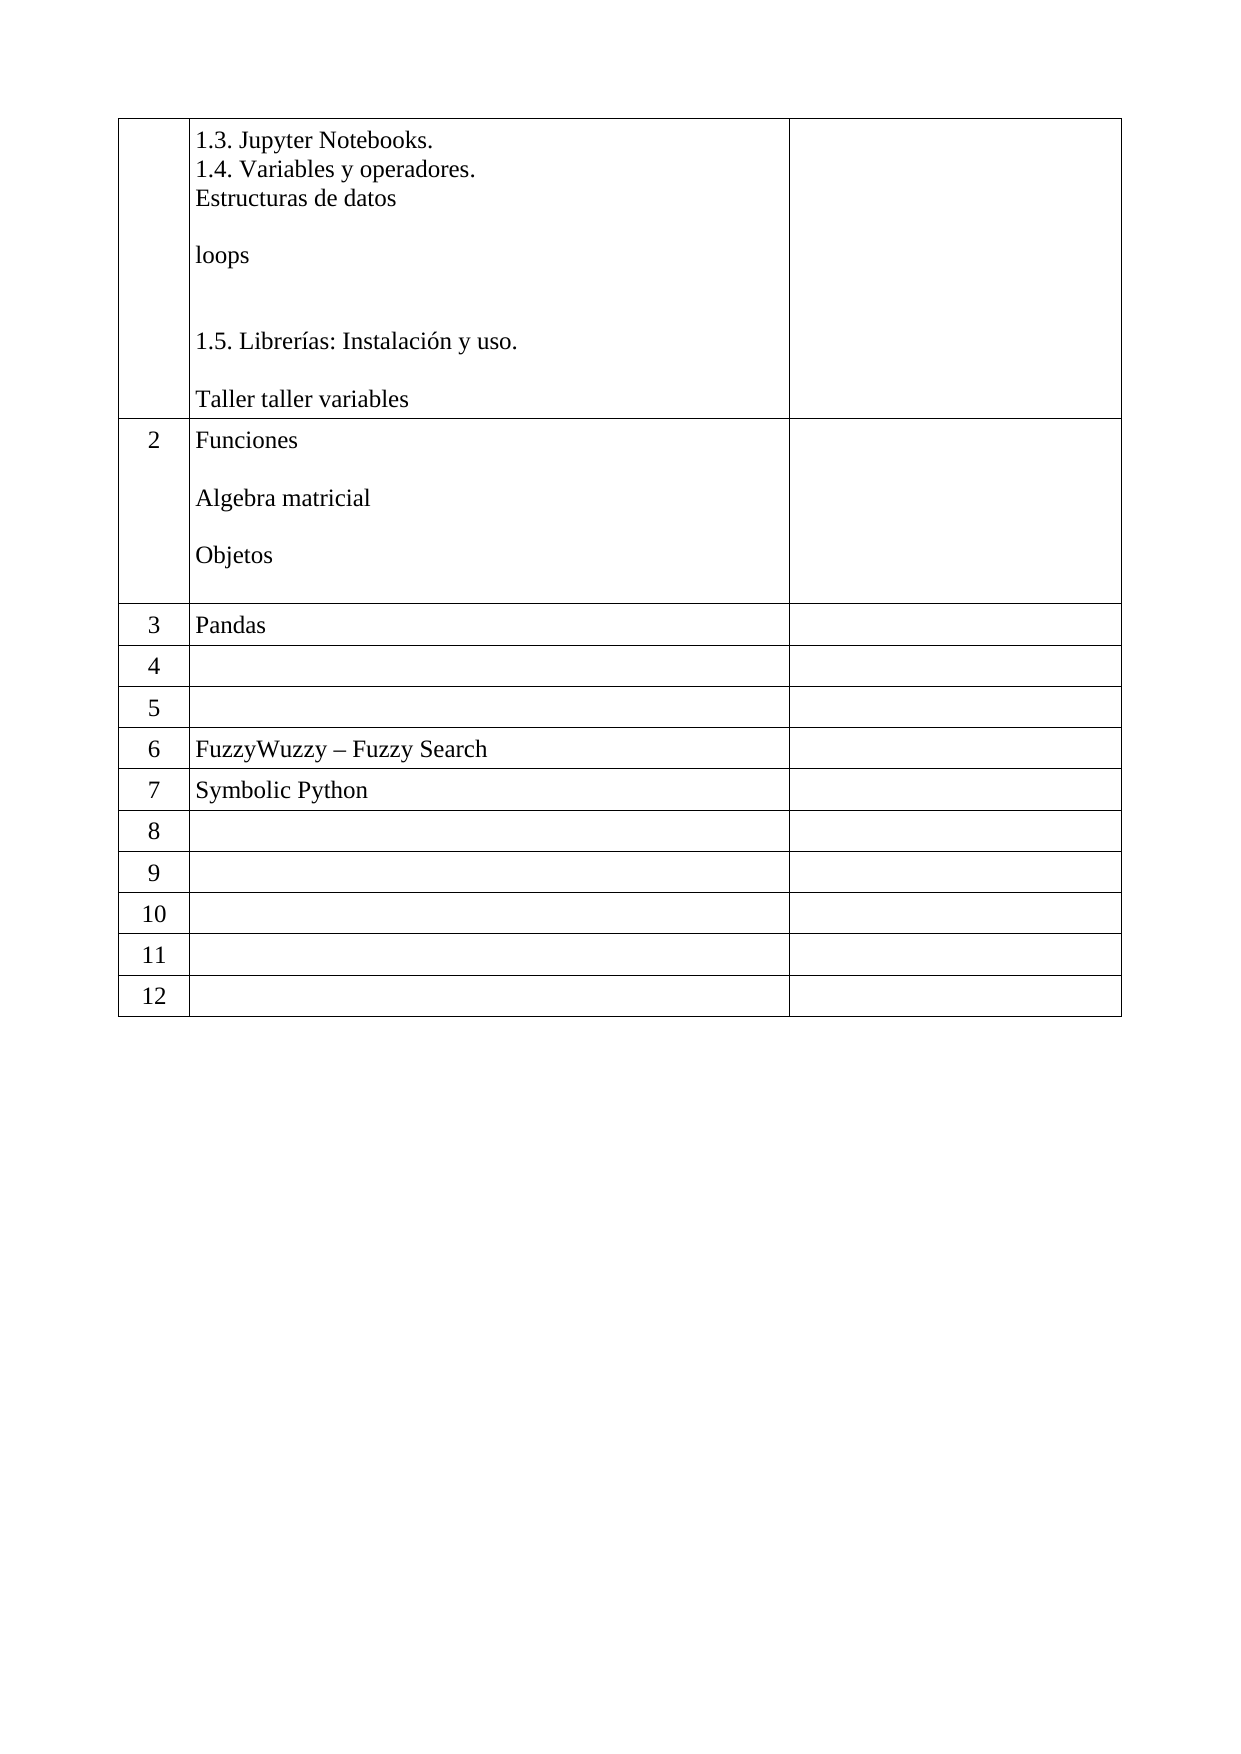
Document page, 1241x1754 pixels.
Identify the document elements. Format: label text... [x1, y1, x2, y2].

table_cell [790, 119, 1121, 418]
table_cell [190, 811, 789, 851]
table_cell Pandas [190, 604, 789, 644]
table_cell 8 [119, 811, 189, 851]
table_cell 10 [119, 893, 189, 933]
table_cell [790, 419, 1121, 603]
table_cell 5 [119, 687, 189, 727]
table_cell [119, 119, 189, 418]
table_cell [190, 934, 789, 974]
table_cell [790, 728, 1121, 768]
table_cell [190, 976, 789, 1016]
table_cell 12 [119, 976, 189, 1016]
table_cell [790, 852, 1121, 892]
table_cell [190, 646, 789, 686]
table_cell 3 [119, 604, 189, 644]
table_cell [790, 934, 1121, 974]
table_cell [190, 893, 789, 933]
table_cell [790, 893, 1121, 933]
table_cell 1.3. Jupyter Notebooks. 1.4. Variables y operadores. Estructuras de datos loops 1.5. Librerías: Instalación y uso. Taller taller variables [190, 119, 789, 418]
table_cell Funciones Algebra matricial Objetos [190, 419, 789, 603]
table_cell 4 [119, 646, 189, 686]
table_cell 9 [119, 852, 189, 892]
table_cell [790, 646, 1121, 686]
table_cell [790, 769, 1121, 809]
table_cell [190, 852, 789, 892]
table_cell [790, 604, 1121, 644]
table_cell 11 [119, 934, 189, 974]
table_cell 2 [119, 419, 189, 603]
table_cell Symbolic Python [190, 769, 789, 809]
table_cell [790, 687, 1121, 727]
table_cell [790, 976, 1121, 1016]
table_cell FuzzyWuzzy – Fuzzy Search [190, 728, 789, 768]
table_cell 6 [119, 728, 189, 768]
table_cell [790, 811, 1121, 851]
table_cell 7 [119, 769, 189, 809]
table_cell [190, 687, 789, 727]
